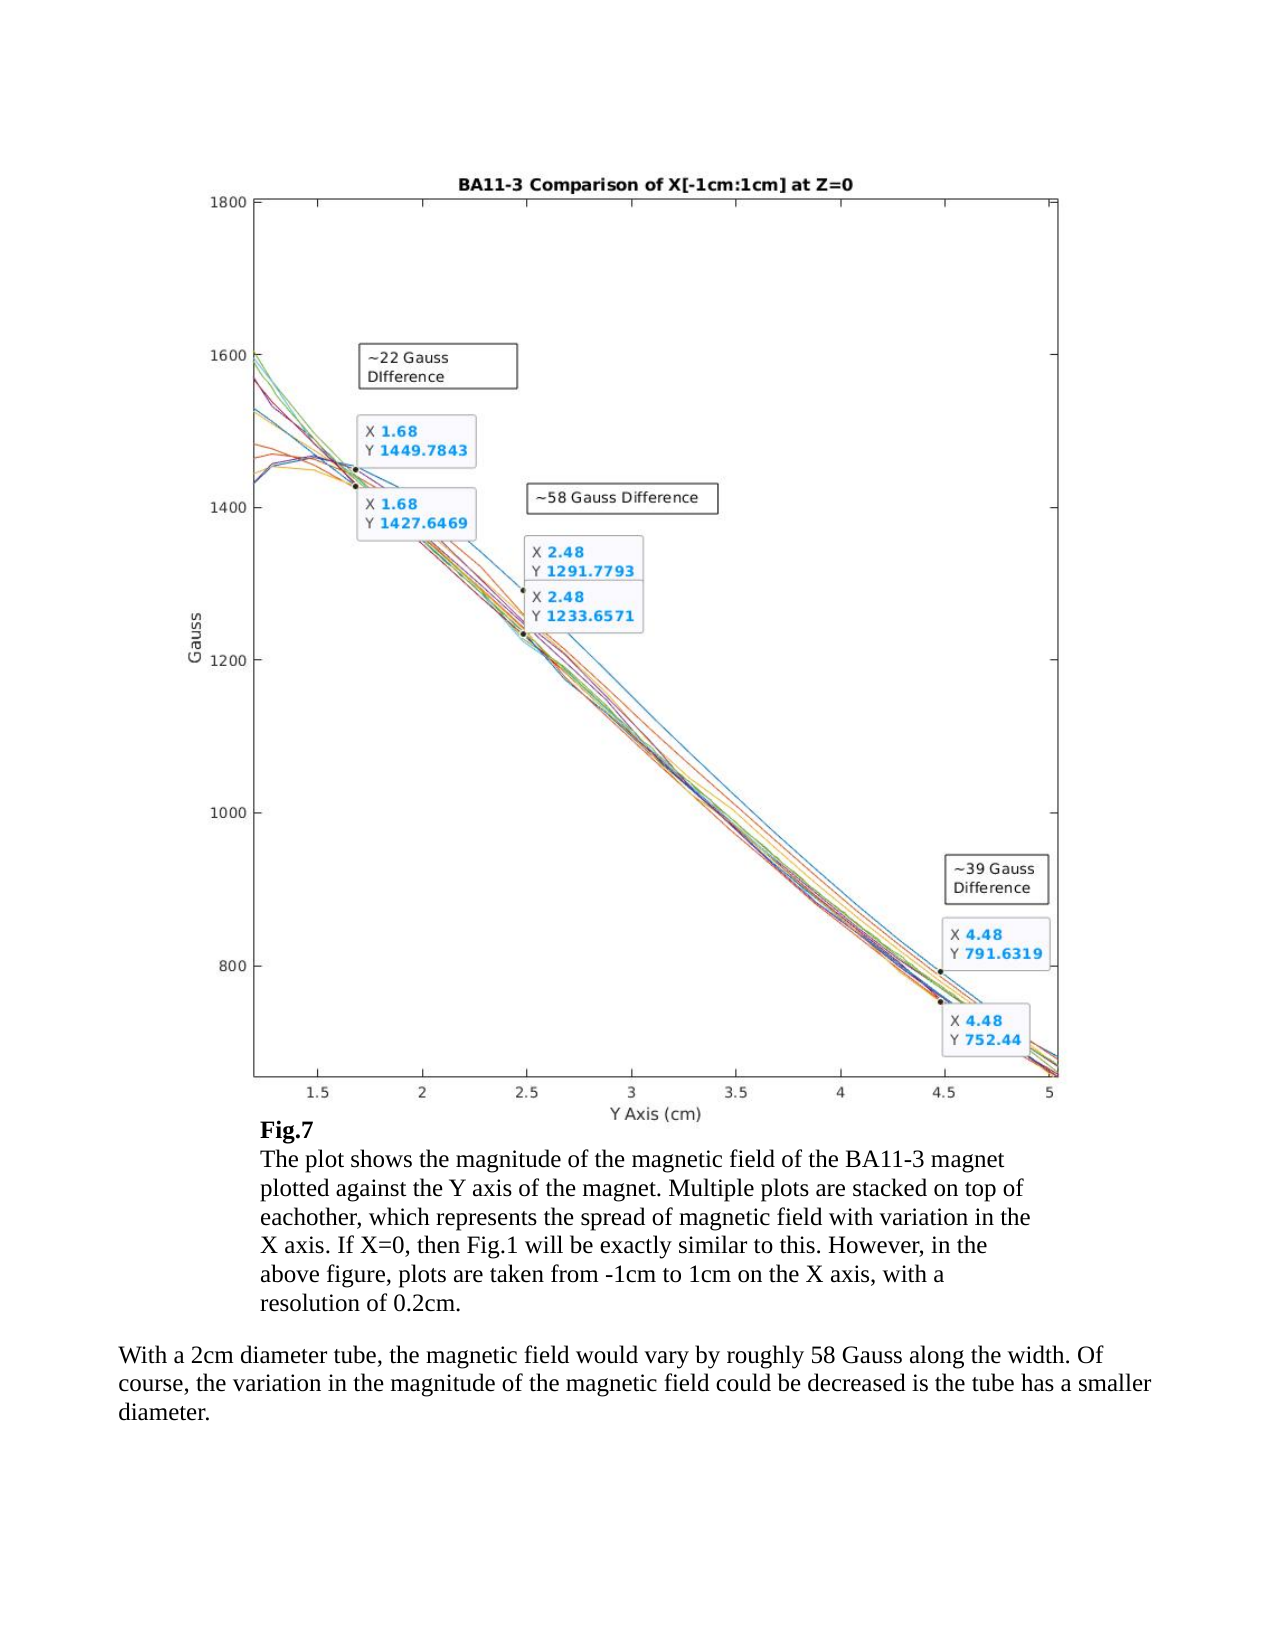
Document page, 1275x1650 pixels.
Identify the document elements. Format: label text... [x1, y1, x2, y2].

picture [672, 1183, 678, 1196]
picture [586, 1186, 591, 1196]
picture [988, 1186, 993, 1195]
picture [264, 1186, 269, 1195]
picture [764, 1186, 769, 1195]
picture [950, 1186, 955, 1196]
picture [556, 1186, 561, 1196]
picture [593, 1186, 598, 1196]
picture [381, 1186, 386, 1196]
text With a 2cm diameter tube, the magnetic field would vary by roughly 58 Gauss along the width. Of course, the variation in the magnitude of the magnetic field could be decreased is the tube has a smaller diameter. [118, 1340, 1157, 1426]
picture [423, 1186, 428, 1196]
picture [727, 1186, 732, 1195]
picture [629, 1186, 634, 1196]
picture [118, 118, 1157, 1196]
picture [296, 1186, 300, 1196]
